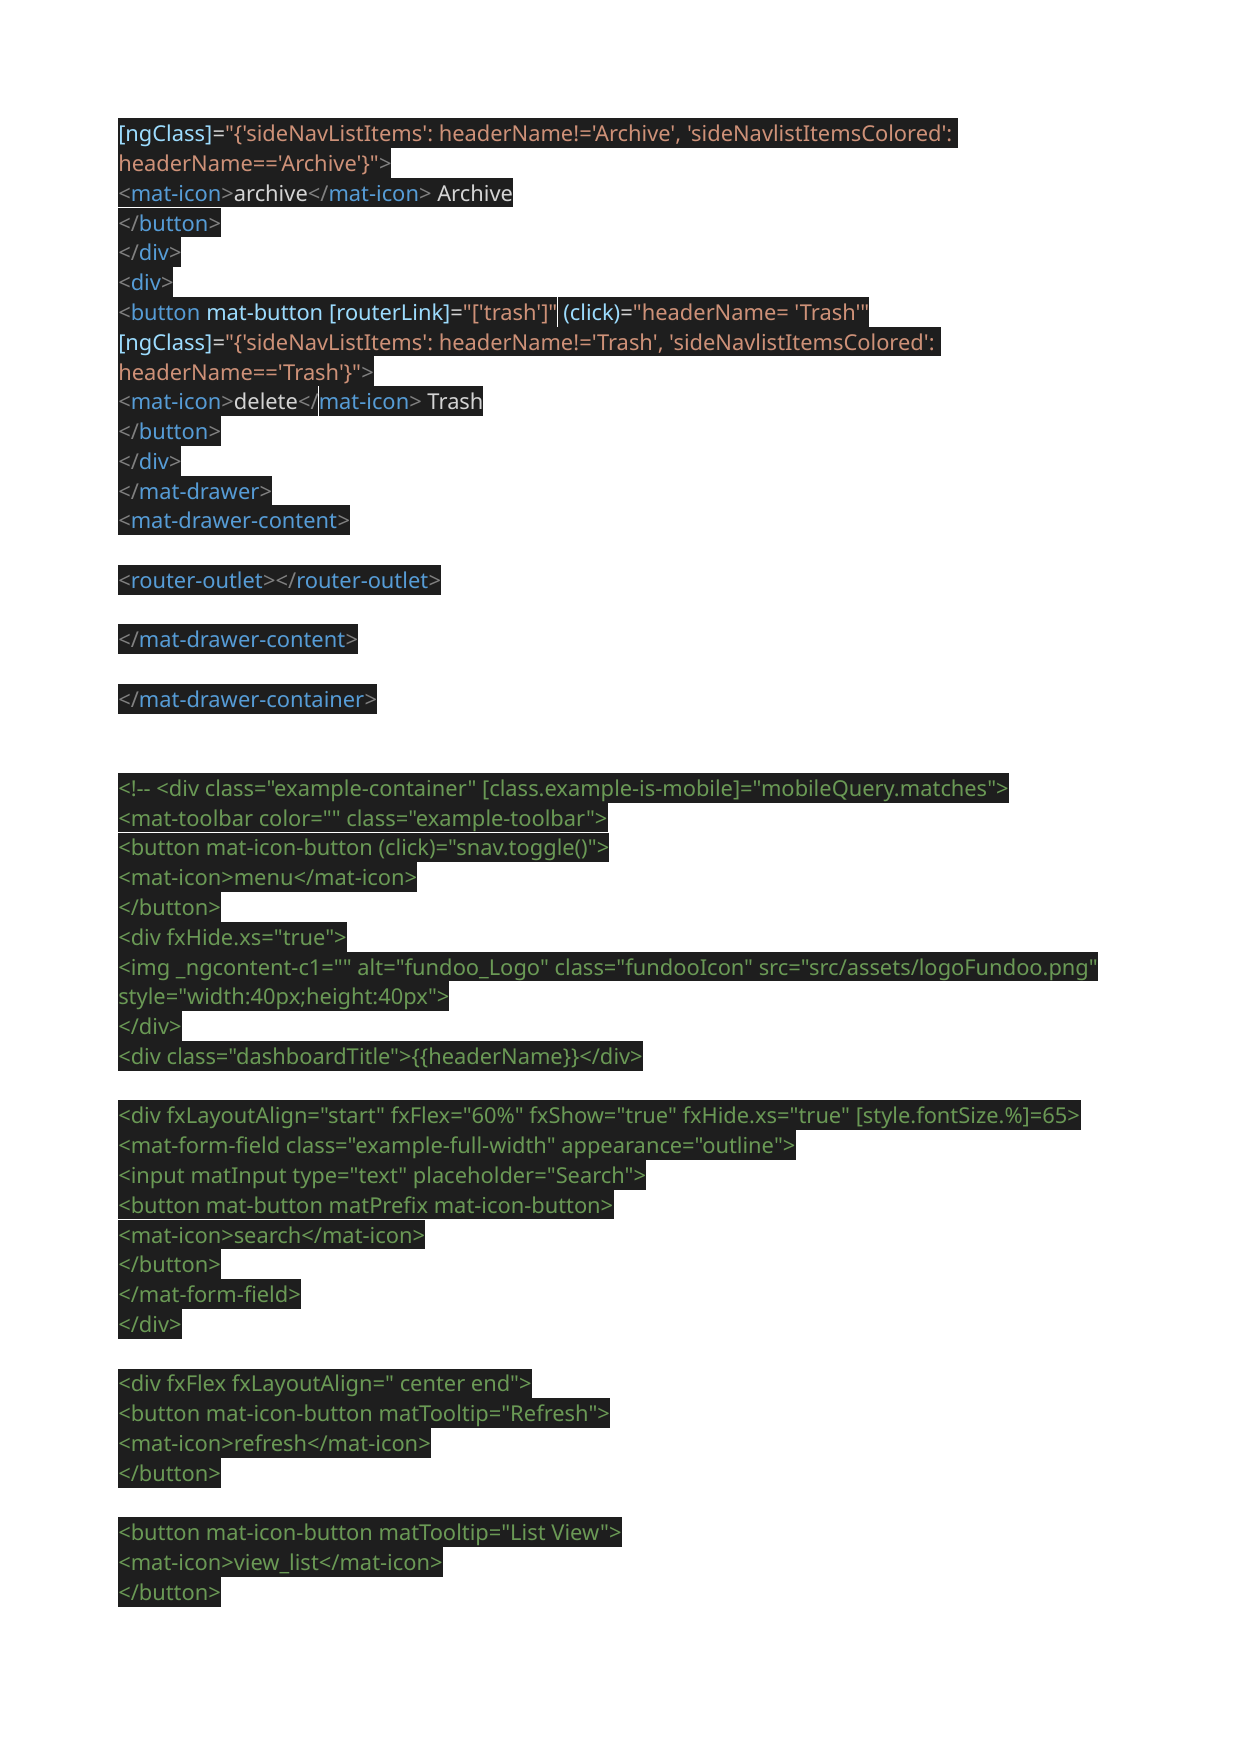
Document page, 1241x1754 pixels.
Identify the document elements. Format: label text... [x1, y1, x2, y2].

text [ngClass]="{'sideNavListItems': headerName!='Trash', 'sideNavlistItemsColored': headerName=='Trash'}"> [118, 327, 1122, 386]
text <mat-toolbar color="" class="example-toolbar"> [118, 803, 1122, 832]
text </button> [118, 1577, 1122, 1607]
text style="width:40px;height:40px"> [118, 981, 1122, 1011]
text <button mat-icon-button matTooltip="List View"> [118, 1517, 1122, 1547]
text <div class="dashboardTitle">{{headerName}}</div> [118, 1041, 1122, 1071]
text </div> [118, 1309, 1122, 1339]
text <mat-icon>archive</mat-icon> Archive [118, 178, 1122, 207]
text <mat-icon>view_list</mat-icon> [118, 1547, 1122, 1577]
text <button mat-button matPrefix mat-icon-button> [118, 1190, 1122, 1219]
text </div> [118, 237, 1122, 267]
text </mat-form-field> [118, 1279, 1122, 1309]
text </button> [118, 1249, 1122, 1279]
text <mat-drawer-content> [118, 505, 1122, 535]
text </button> [118, 892, 1122, 922]
text </mat-drawer-content> [118, 624, 1122, 654]
text <div> [118, 267, 1122, 297]
text <router-outlet></router-outlet> [118, 565, 1122, 595]
text <input matInput type="text" placeholder="Search"> [118, 1160, 1122, 1190]
text <mat-icon>menu</mat-icon> [118, 862, 1122, 892]
text </button> [118, 207, 1122, 237]
text <img _ngcontent-c1="" alt="fundoo_Logo" class="fundooIcon" src="src/assets/logoFundoo.png" [118, 952, 1122, 981]
text <div fxLayoutAlign="start" fxFlex="60%" fxShow="true" fxHide.xs="true" [style.fontSize.%]=65> [118, 1100, 1122, 1130]
text <div fxHide.xs="true"> [118, 922, 1122, 952]
text <mat-icon>refresh</mat-icon> [118, 1428, 1122, 1458]
text </mat-drawer-container> [118, 684, 1122, 714]
text <button mat-icon-button matTooltip="Refresh"> [118, 1398, 1122, 1428]
text [ngClass]="{'sideNavListItems': headerName!='Archive', 'sideNavlistItemsColored': headerName=='Archive'}"> [118, 118, 1122, 178]
text <mat-icon>search</mat-icon> [118, 1219, 1122, 1249]
text </mat-drawer> [118, 476, 1122, 505]
text <mat-icon>delete</mat-icon> Trash [118, 386, 1122, 416]
text <div fxFlex fxLayoutAlign=" center end"> [118, 1368, 1122, 1398]
text <button mat-button [routerLink]="['trash']" (click)="headerName= 'Trash'" [118, 297, 1122, 327]
text <!-- <div class="example-container" [class.example-is-mobile]="mobileQuery.matches"> [118, 773, 1122, 803]
text <button mat-icon-button (click)="snav.toggle()"> [118, 832, 1122, 862]
text </div> [118, 446, 1122, 476]
text <mat-form-field class="example-full-width" appearance="outline"> [118, 1130, 1122, 1160]
text </div> [118, 1011, 1122, 1041]
text </button> [118, 1458, 1122, 1488]
text </button> [118, 416, 1122, 446]
